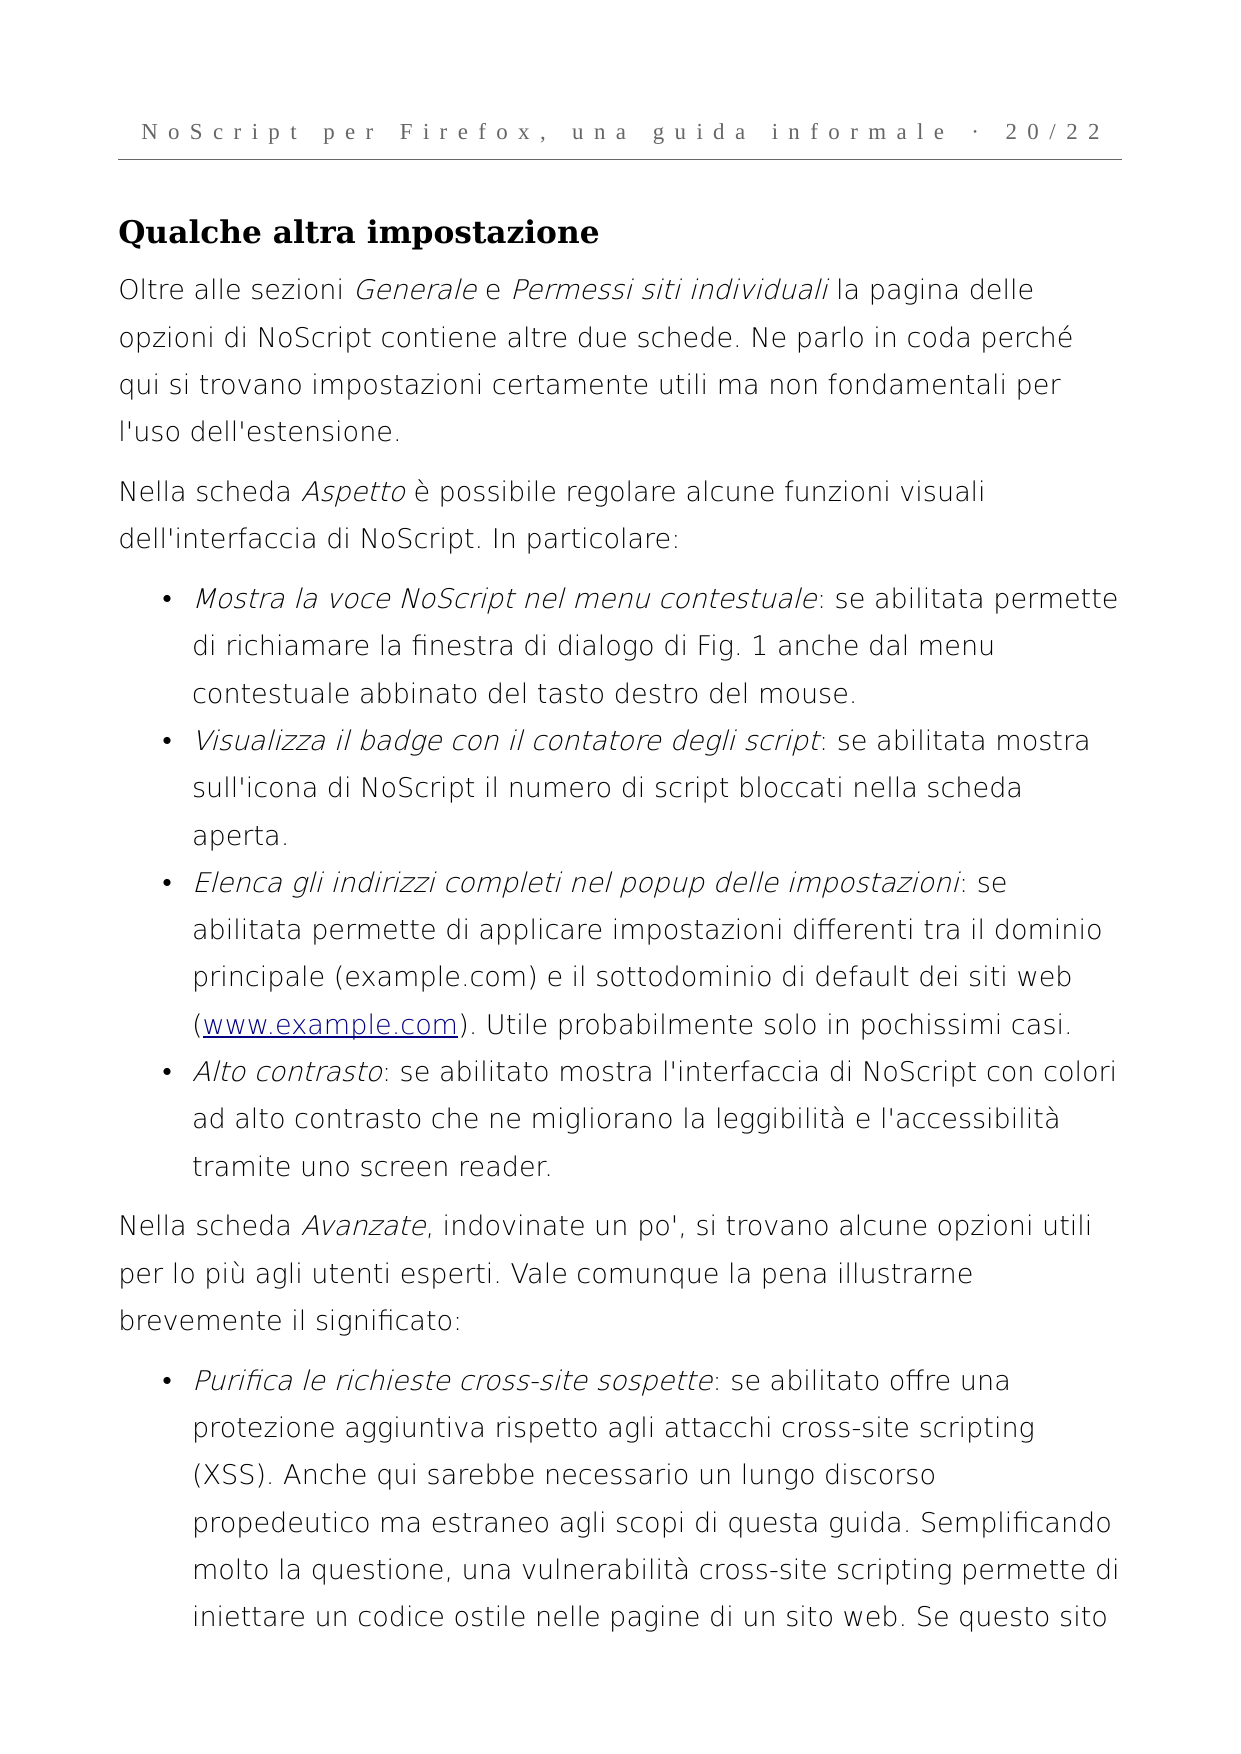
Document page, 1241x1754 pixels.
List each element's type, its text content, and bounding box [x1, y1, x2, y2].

subtitle Qualche altra impostazione [118, 214, 1122, 251]
list Mostra la voce NoScript nel menu contestuale: se abilitata permette di richiamare la finestra di dialogo di Fig. 1 anche dal menu contestuale abbinato del tasto destro del mouse. [162, 583, 1122, 709]
text Nella scheda Avanzate, indovinate un po', si trovano alcune opzioni utili per lo più agli utenti esperti. Vale comunque la pena illustrarne brevemente il significato: [118, 1211, 1122, 1337]
list Visualizza il badge con il contatore degli script: se abilitata mostra sull'icona di NoScript il numero di script bloccati nella scheda aperta. [162, 725, 1122, 851]
text Nella scheda Aspetto è possibile regolare alcune funzioni visuali dell'interfaccia di NoScript. In particolare: [118, 476, 1122, 555]
list Alto contrasto: se abilitato mostra l'interfaccia di NoScript con colori ad alto contrasto che ne migliorano la leggibilità e l'accessibilità tramite uno screen reader. [162, 1056, 1122, 1182]
list Elenca gli indirizzi completi nel popup delle impostazioni: se abilitata permette di applicare impostazioni differenti tra il dominio principale (example.com) e il sottodominio di default dei siti web (www.example.com). Utile probabilmente solo in pochissimi casi. [162, 867, 1122, 1041]
list Purifica le richieste cross-site sospette: se abilitato offre una protezione aggiuntiva rispetto agli attacchi cross-site scripting (XSS). Anche qui sarebbe necessario un lungo discorso propedeutico ma estraneo agli scopi di questa guida. Semplificando molto la questione, una vulnerabilità cross-site scripting permette di iniettare un codice ostile nelle pagine di un sito web. Se questo sito [162, 1365, 1122, 1633]
text Oltre alle sezioni Generale e Permessi siti individuali la pagina delle opzioni di NoScript contiene altre due schede. Ne parlo in coda perché qui si trovano impostazioni certamente utili ma non fondamentali per l'uso dell'estensione. [118, 275, 1122, 448]
